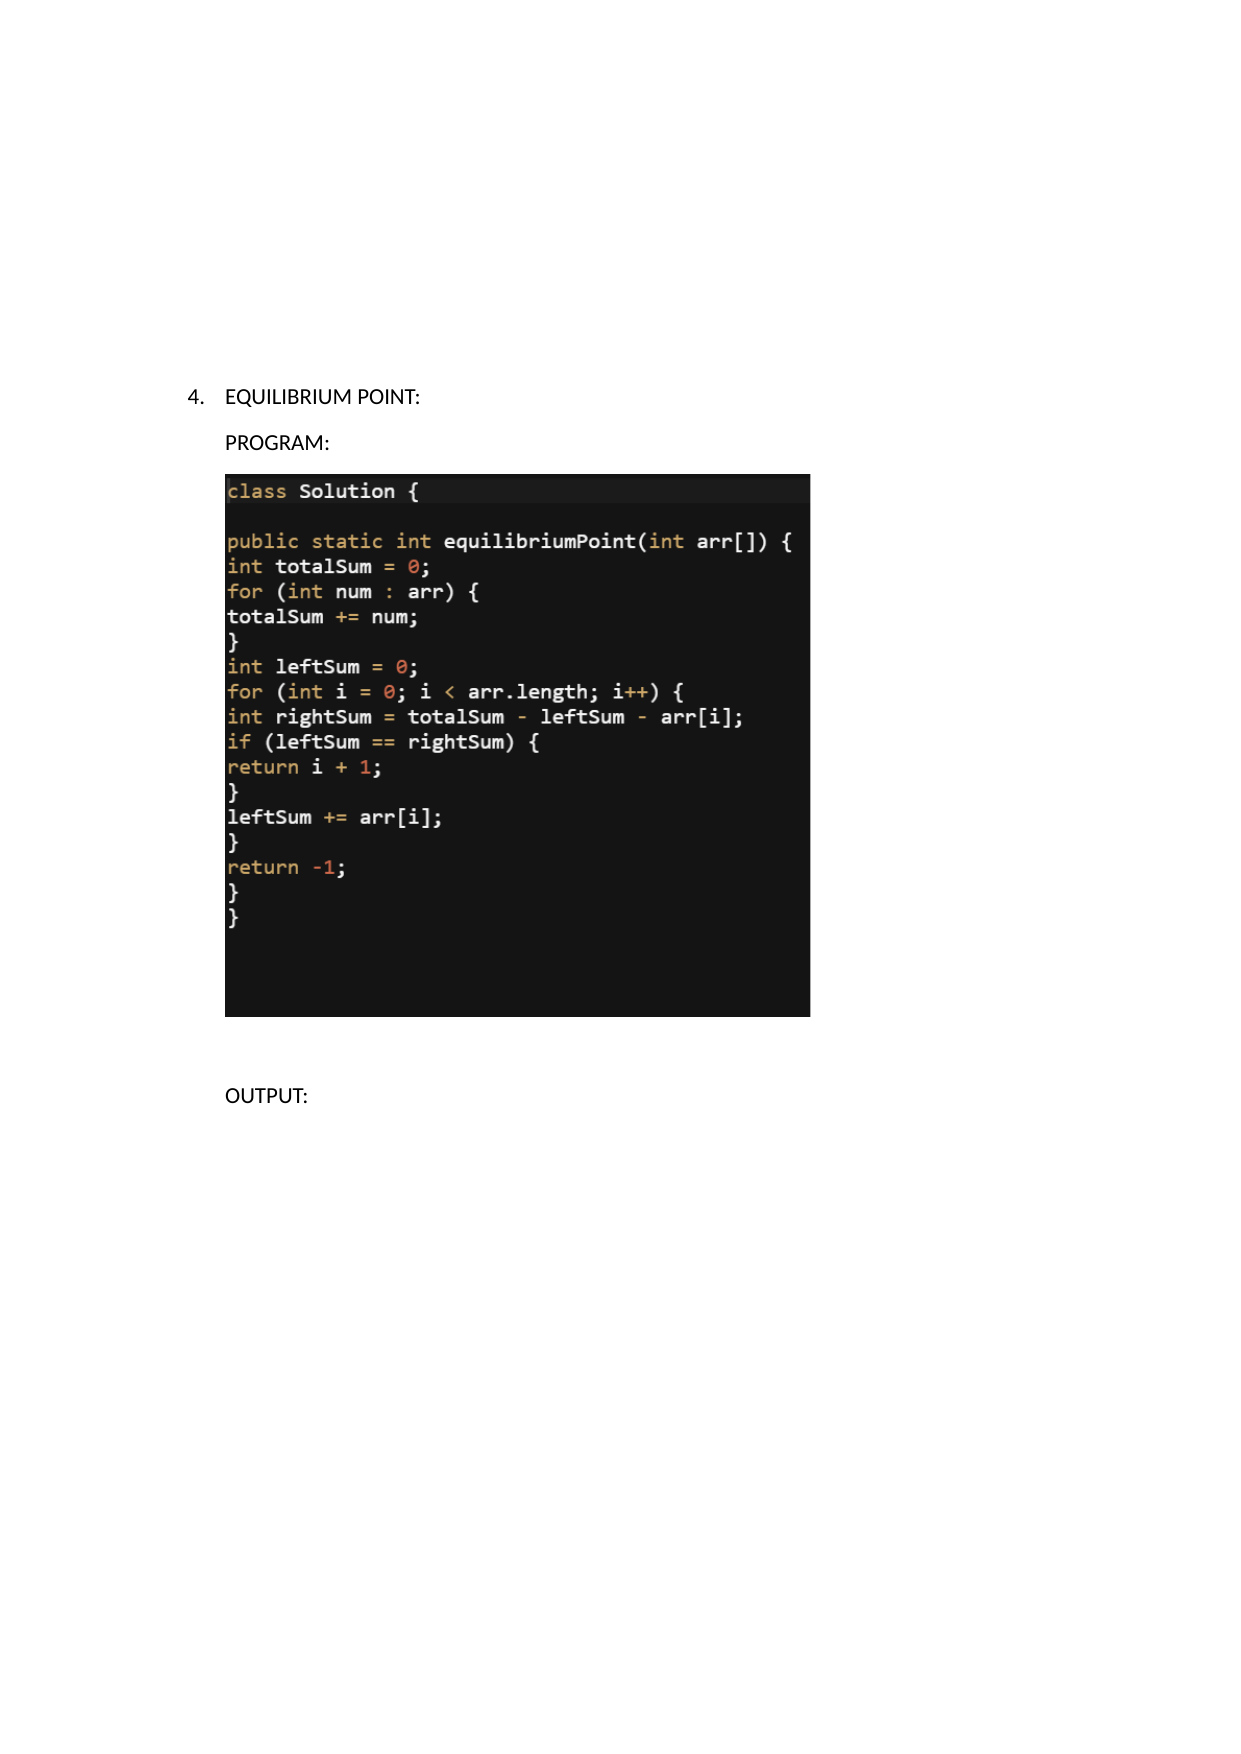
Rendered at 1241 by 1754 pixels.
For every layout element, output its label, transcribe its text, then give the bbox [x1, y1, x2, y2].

list EQUILIBRIUM POINT: [187, 382, 1090, 410]
list OUTPUT: [225, 1081, 1090, 1109]
list PROGRAM: [225, 428, 1090, 456]
